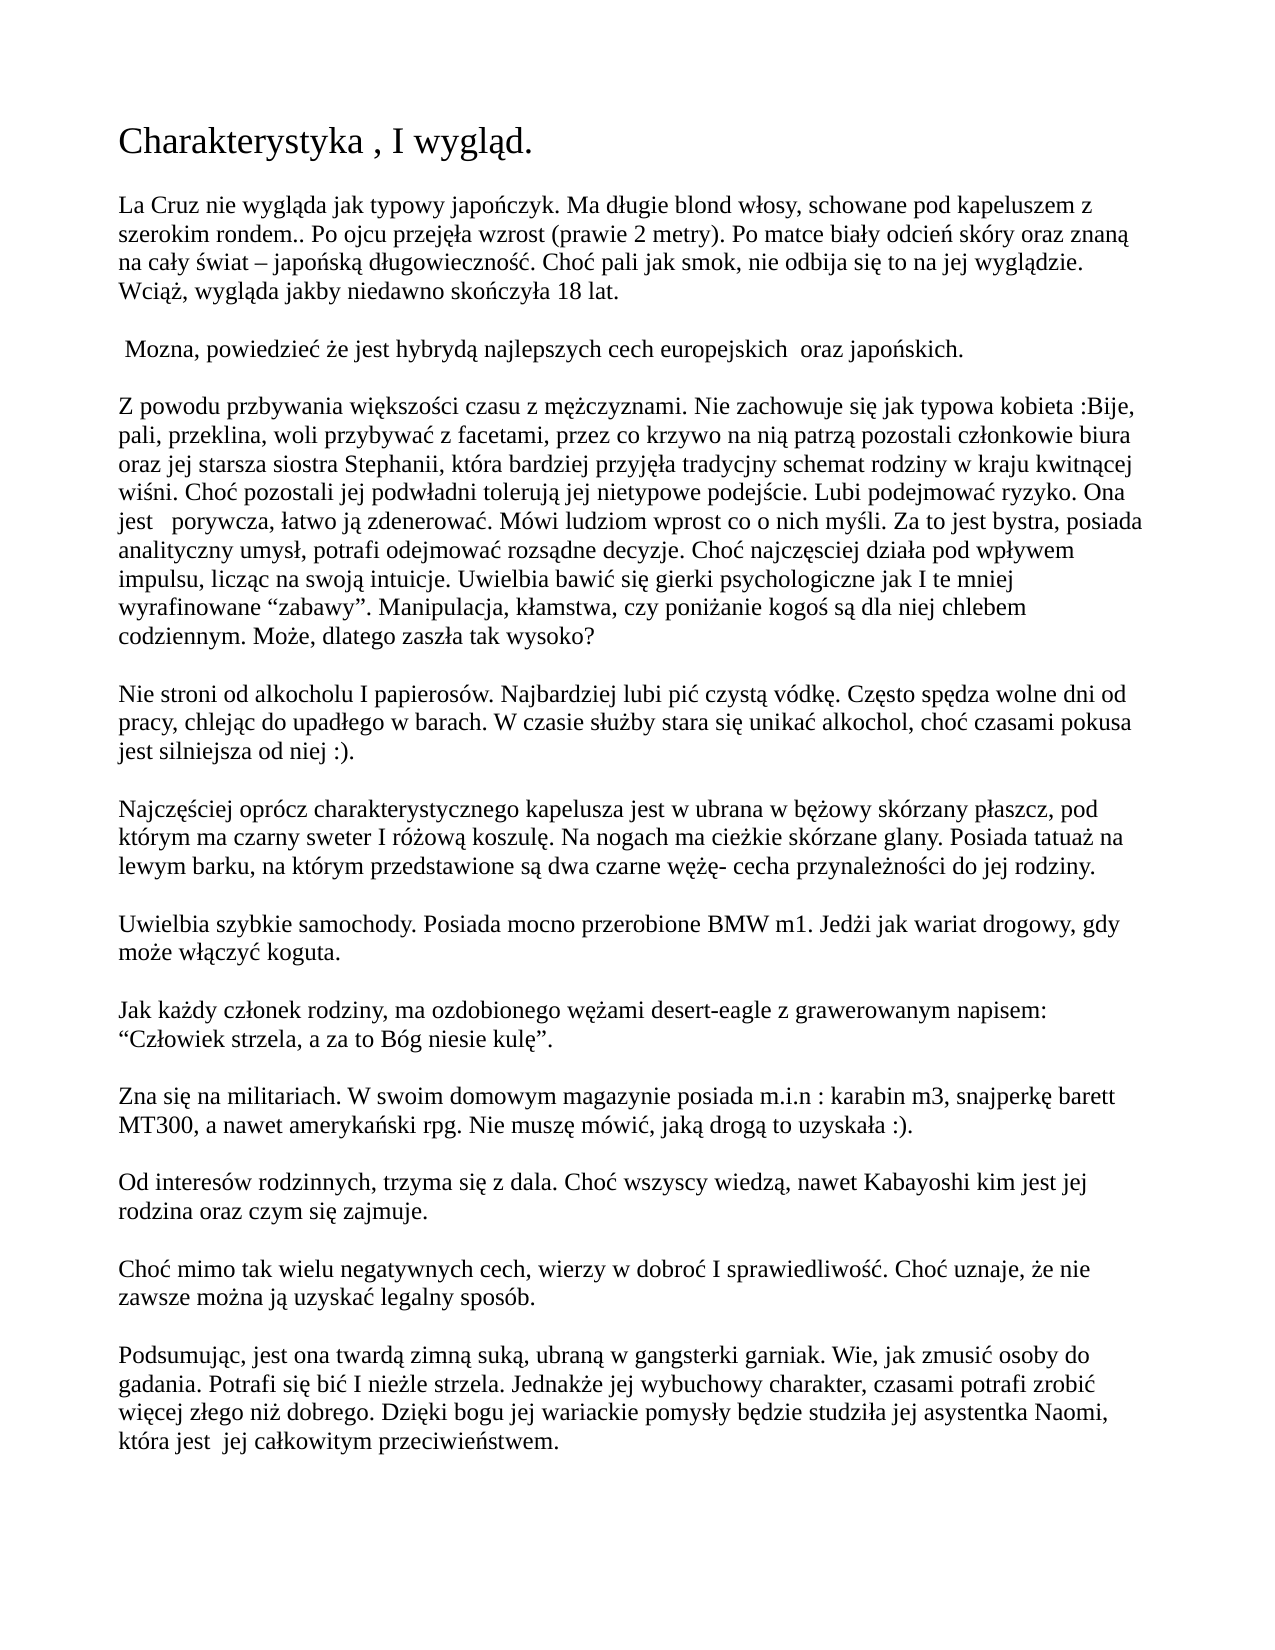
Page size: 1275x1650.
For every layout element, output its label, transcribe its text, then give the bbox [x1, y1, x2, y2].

text Charakterystyka , I wygląd. [118, 118, 1157, 161]
text Od interesów rodzinnych, trzyma się z dala. Choć wszyscy wiedzą, nawet Kabayoshi kim jest jej rodzina oraz czym się zajmuje. [118, 1167, 1157, 1225]
text Mozna, powiedzieć że jest hybrydą najlepszych cech europejskich oraz japońskich. [118, 334, 1157, 362]
text Zna się na militariach. W swoim domowym magazynie posiada m.i.n : karabin m3, snajperkę barett MT300, a nawet amerykański rpg. Nie muszę mówić, jaką drogą to uzyskała :). [118, 1081, 1157, 1139]
text Jak każdy członek rodziny, ma ozdobionego wężami desert-eagle z grawerowanym napisem: “Człowiek strzela, a za to Bóg niesie kulę”. [118, 995, 1157, 1052]
text Podsumując, jest ona twardą zimną suką, ubraną w gangsterki garniak. Wie, jak zmusić osoby do gadania. Potrafi się bić I nieżle strzela. Jednakże jej wybuchowy charakter, czasami potrafi zrobić więcej złego niż dobrego. Dzięki bogu jej wariackie pomysły będzie studziła jej asystentka Naomi, która jest jej całkowitym przeciwieństwem. [118, 1340, 1157, 1455]
text Z powodu przbywania większości czasu z mężczyznami. Nie zachowuje się jak typowa kobieta :Bije, pali, przeklina, woli przybywać z facetami, przez co krzywo na nią patrzą pozostali członkowie biura oraz jej starsza siostra Stephanii, która bardziej przyjęła tradycjny schemat rodziny w kraju kwitnącej wiśni. Choć pozostali jej podwładni tolerują jej nietypowe podejście. Lubi podejmować ryzyko. Ona jest porywcza, łatwo ją zdenerować. Mówi ludziom wprost co o nich myśli. Za to jest bystra, posiada analityczny umysł, potrafi odejmować rozsądne decyzje. Choć najczęsciej działa pod wpływem impulsu, licząc na swoją intuicje. Uwielbia bawić się gierki psychologiczne jak I te mniej wyrafinowane “zabawy”. Manipulacja, kłamstwa, czy poniżanie kogoś są dla niej chlebem codziennym. Może, dlatego zaszła tak wysoko? [118, 391, 1157, 650]
text Najczęściej oprócz charakterystycznego kapelusza jest w ubrana w bężowy skórzany płaszcz, pod którym ma czarny sweter I różową koszulę. Na nogach ma cieżkie skórzane glany. Posiada tatuaż na lewym barku, na którym przedstawione są dwa czarne wężę- cecha przynależności do jej rodziny. [118, 794, 1157, 880]
text Choć mimo tak wielu negatywnych cech, wierzy w dobroć I sprawiedliwość. Choć uznaje, że nie zawsze można ją uzyskać legalny sposób. [118, 1254, 1157, 1311]
text Nie stroni od alkocholu I papierosów. Najbardziej lubi pić czystą vódkę. Często spędza wolne dni od pracy, chlejąc do upadłego w barach. W czasie służby stara się unikać alkochol, choć czasami pokusa jest silniejsza od niej :). [118, 679, 1157, 765]
text Uwielbia szybkie samochody. Posiada mocno przerobione BMW m1. Jedżi jak wariat drogowy, gdy może włączyć koguta. [118, 909, 1157, 966]
text La Cruz nie wygląda jak typowy japończyk. Ma długie blond włosy, schowane pod kapeluszem z szerokim rondem.. Po ojcu przejęła wzrost (prawie 2 metry). Po matce biały odcień skóry oraz znaną na cały świat – japońską długowieczność. Choć pali jak smok, nie odbija się to na jej wyglądzie. Wciąż, wygląda jakby niedawno skończyła 18 lat. [118, 190, 1157, 305]
